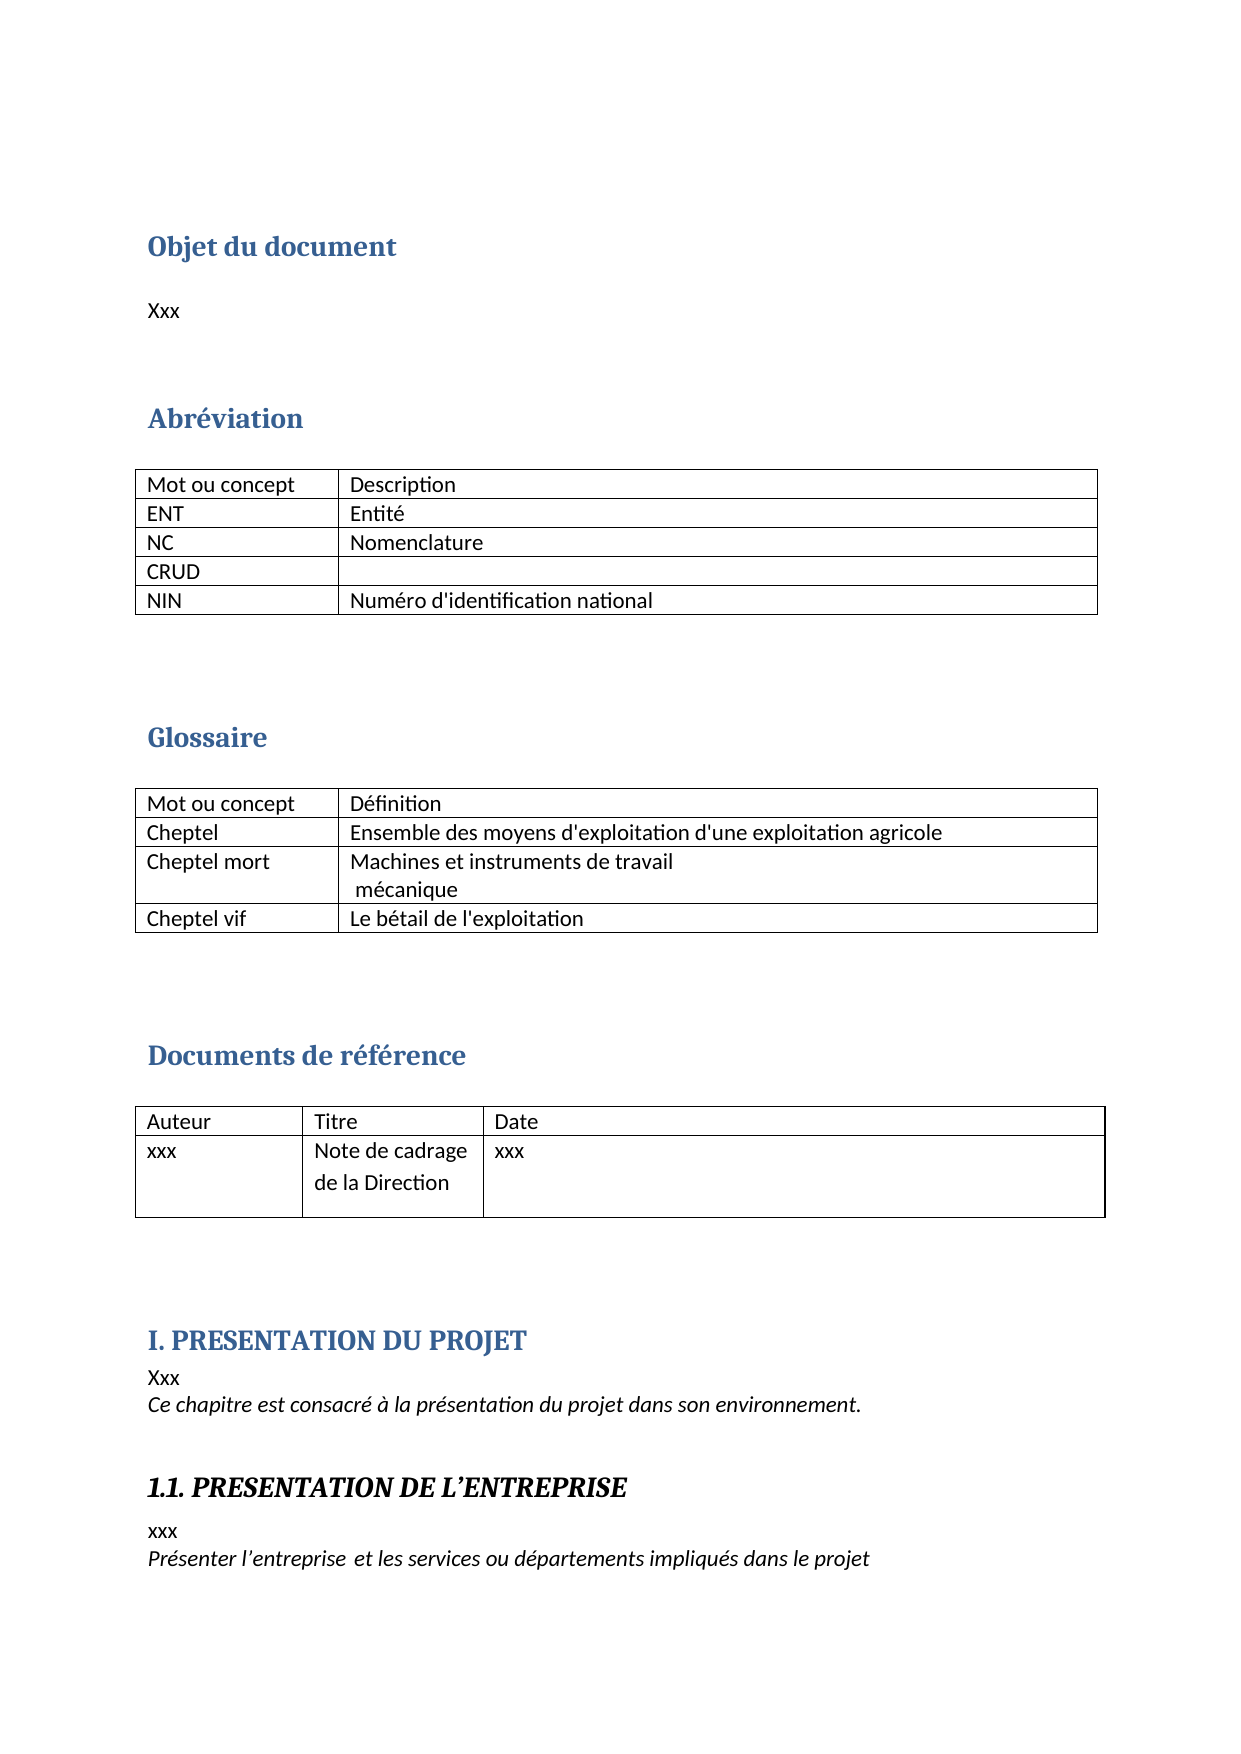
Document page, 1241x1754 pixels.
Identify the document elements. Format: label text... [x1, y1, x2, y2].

table_cell Entité [339, 499, 1097, 527]
table_cell Cheptel vif [136, 904, 338, 932]
table_header Définition [339, 789, 1097, 817]
table_cell CRUD [136, 557, 338, 585]
text Présenter l’entreprise et les services ou départements impliqués dans le projet [148, 1544, 1093, 1572]
table_header Date [484, 1107, 1104, 1135]
table_cell NC [136, 528, 338, 556]
text Ce chapitre est consacré à la présentation du projet dans son environnement. [148, 1391, 1093, 1419]
table_cell NIN [136, 586, 338, 614]
subtitle Documents de référence [148, 1039, 1093, 1073]
table_header Auteur [136, 1107, 302, 1135]
subtitle Glossaire [148, 721, 1093, 755]
subtitle 1.1. PRESENTATION DE L’ENTREPRISE [148, 1472, 1093, 1505]
table_cell Numéro d'identification national [339, 586, 1097, 614]
text Xxx [148, 296, 1093, 324]
table_cell Machines et instruments de travail mécanique [339, 847, 1097, 903]
table_cell [339, 557, 1097, 585]
table_header Mot ou concept [136, 470, 338, 498]
table_header Description [339, 470, 1097, 498]
table_cell Le bétail de l'exploitation [339, 904, 1097, 932]
table_header Mot ou concept [136, 789, 338, 817]
table_cell Note de cadrage de la Direction [303, 1136, 483, 1217]
subtitle I. PRESENTATION DU PROJET [148, 1324, 1093, 1358]
table_cell xxx [136, 1136, 302, 1217]
table_cell xxx [484, 1136, 1104, 1217]
table_cell Nomenclature [339, 528, 1097, 556]
table_cell Ensemble des moyens d'exploitation d'une exploitation agricole [339, 818, 1097, 846]
text Xxx [148, 1363, 1093, 1391]
table_header Titre [303, 1107, 483, 1135]
table_cell ENT [136, 499, 338, 527]
subtitle Abréviation [148, 402, 1093, 436]
text xxx [148, 1516, 1093, 1544]
table_cell Cheptel mort [136, 847, 338, 903]
table_cell Cheptel [136, 818, 338, 846]
subtitle Objet du document [148, 230, 1093, 263]
